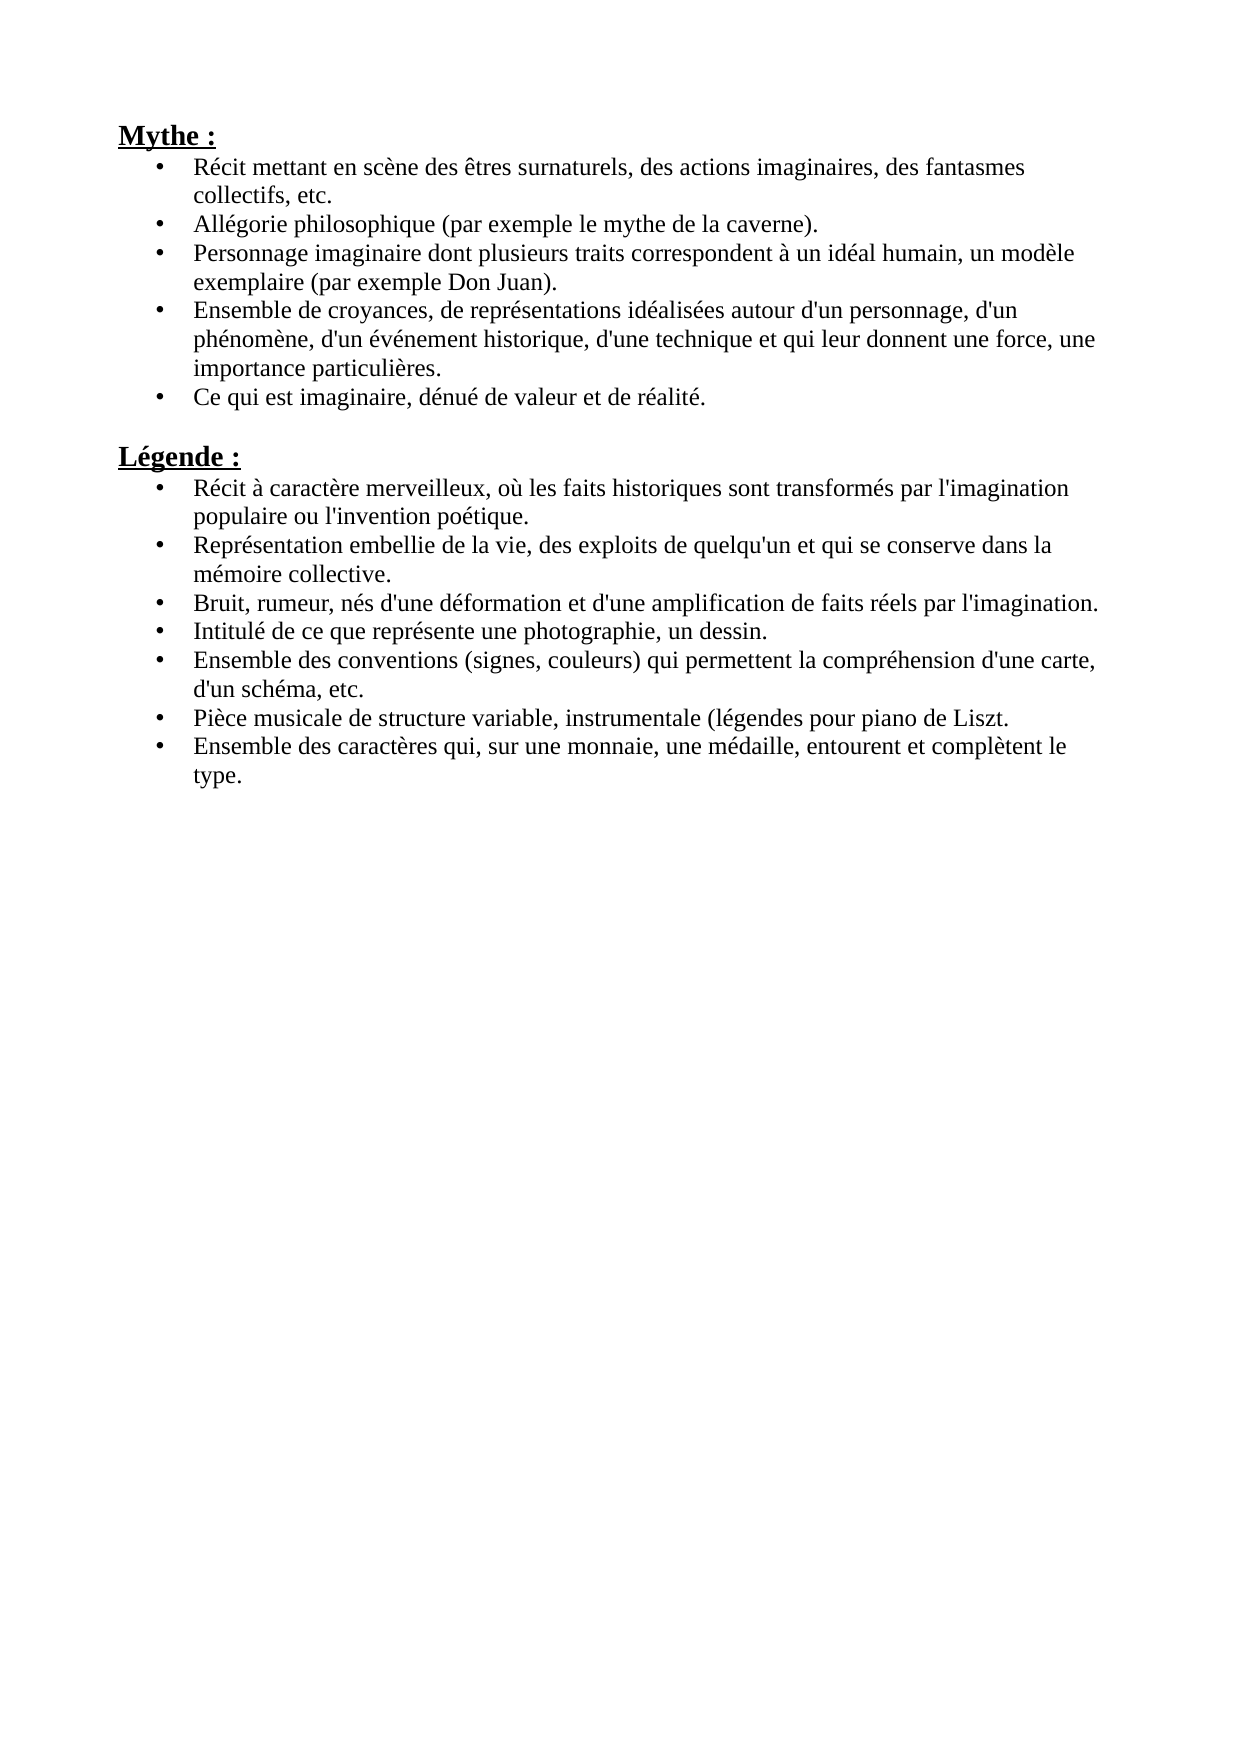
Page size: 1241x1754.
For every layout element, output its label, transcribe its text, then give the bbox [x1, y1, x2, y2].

text Mythe : [118, 118, 1122, 152]
list Pièce musicale de structure variable, instrumentale (légendes pour piano de Liszt. [156, 703, 1122, 731]
list Allégorie philosophique (par exemple le mythe de la caverne). [156, 209, 1122, 238]
list Représentation embellie de la vie, des exploits de quelqu'un et qui se conserve dans la mémoire collective. [156, 530, 1122, 588]
list Récit mettant en scène des êtres surnaturels, des actions imaginaires, des fantasmes collectifs, etc. [156, 152, 1122, 209]
list Ensemble de croyances, de représentations idéalisées autour d'un personnage, d'un phénomène, d'un événement historique, d'une technique et qui leur donnent une force, une importance particulières. [156, 295, 1122, 382]
list Ensemble des conventions (signes, couleurs) qui permettent la compréhension d'une carte, d'un schéma, etc. [156, 645, 1122, 703]
text Légende : [118, 439, 1122, 473]
list Récit à caractère merveilleux, où les faits historiques sont transformés par l'imagination populaire ou l'invention poétique. [156, 473, 1122, 530]
list Ensemble des caractères qui, sur une monnaie, une médaille, entourent et complètent le type. [156, 731, 1122, 789]
list Ce qui est imaginaire, dénué de valeur et de réalité. [156, 382, 1122, 410]
list Personnage imaginaire dont plusieurs traits correspondent à un idéal humain, un modèle exemplaire (par exemple Don Juan). [156, 238, 1122, 295]
list Intitulé de ce que représente une photographie, un dessin. [156, 616, 1122, 645]
list Bruit, rumeur, nés d'une déformation et d'une amplification de faits réels par l'imagination. [156, 588, 1122, 616]
